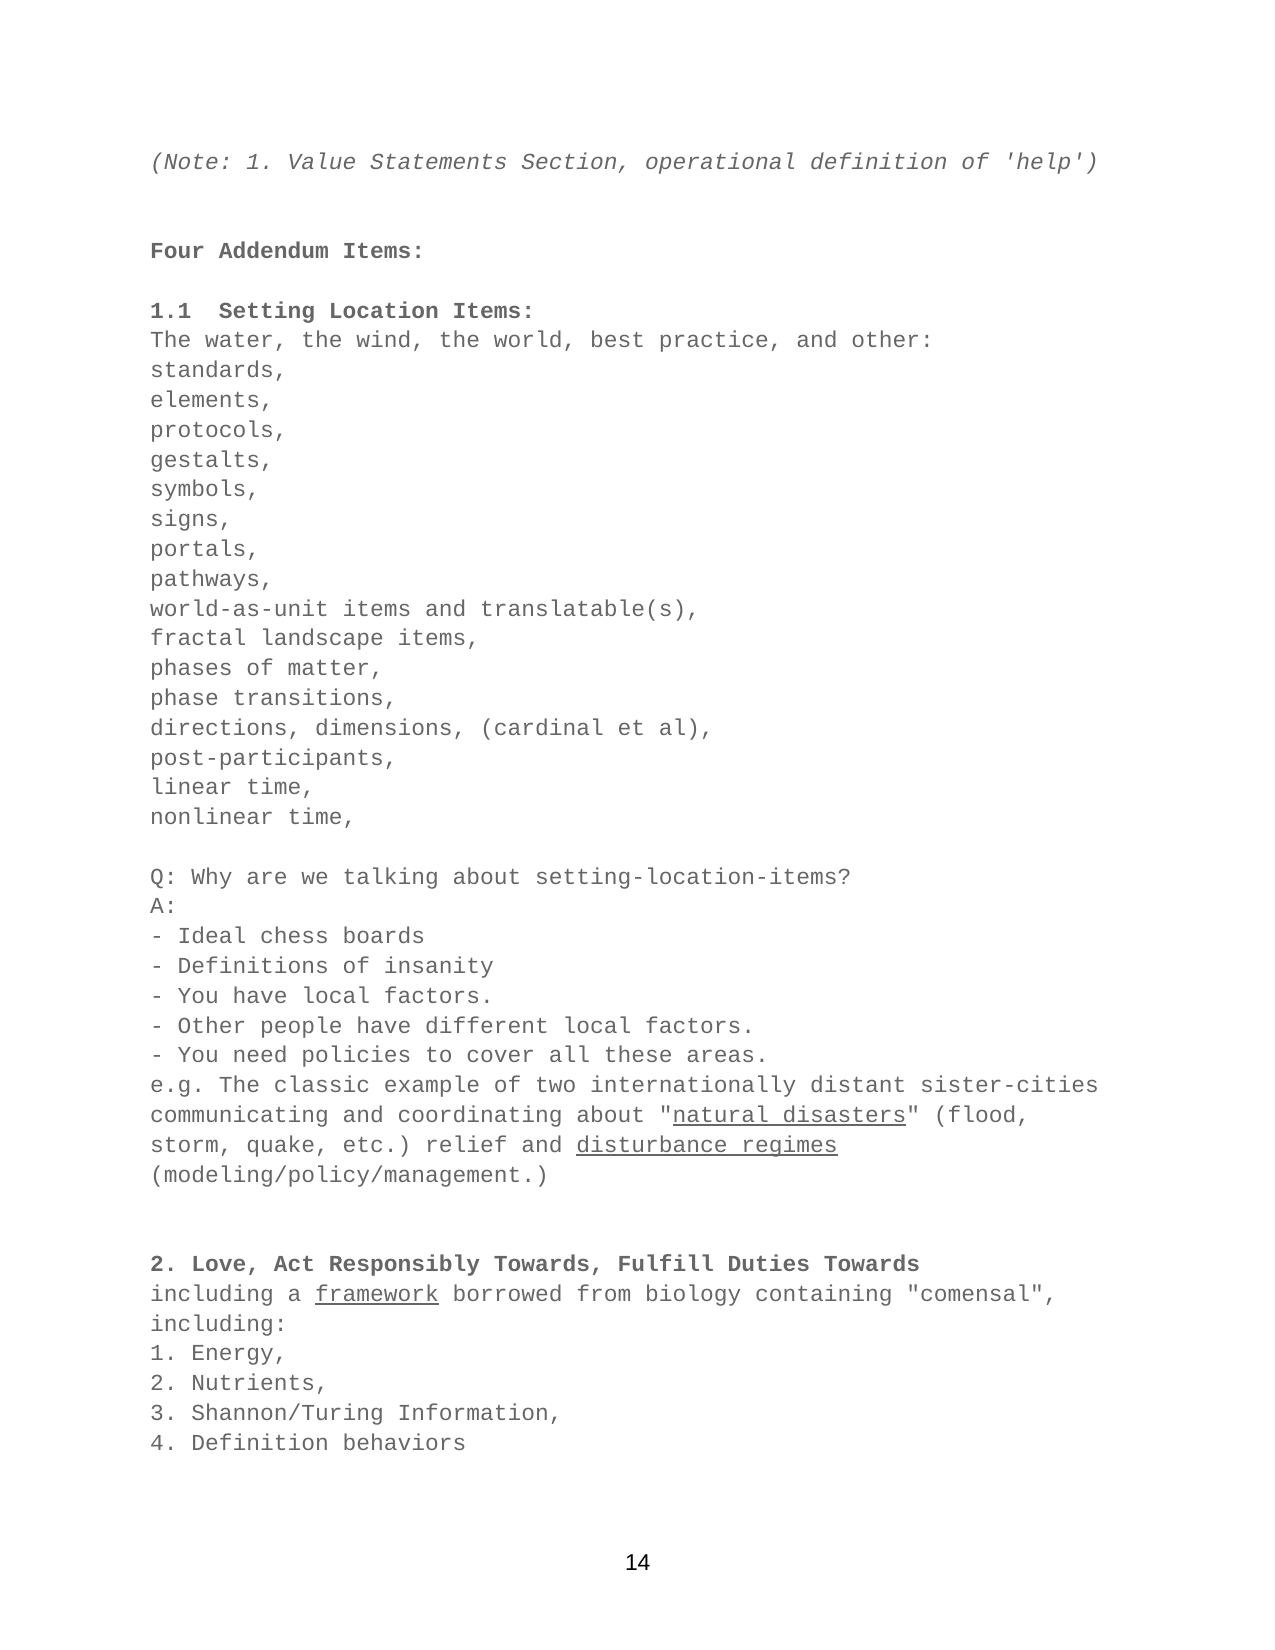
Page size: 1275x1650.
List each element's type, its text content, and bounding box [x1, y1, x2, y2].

text Four Addendum Items: [150, 239, 1125, 265]
text signs, [150, 507, 1125, 533]
text fractal landscape items, [150, 627, 1125, 653]
text - You have local factors. [150, 984, 1125, 1010]
text phases of matter, [150, 656, 1125, 682]
text - Other people have different local factors. [150, 1014, 1125, 1040]
text 3. Shannon/Turing Information, [150, 1401, 1125, 1427]
text - Definitions of insanity [150, 954, 1125, 980]
text The water, the wind, the world, best practice, and other: [150, 329, 1125, 355]
text nonlinear time, [150, 805, 1125, 831]
text A: [150, 895, 1125, 921]
text including a framework borrowed from biology containing "comensal", [150, 1282, 1125, 1308]
text symbols, [150, 478, 1125, 504]
text post-participants, [150, 746, 1125, 772]
text gestalts, [150, 448, 1125, 474]
text Q: Why are we talking about setting-location-items? [150, 865, 1125, 891]
text 1. Energy, [150, 1342, 1125, 1368]
text elements, [150, 388, 1125, 414]
text including: [150, 1312, 1125, 1338]
text e.g. The classic example of two internationally distant sister-cities communicating and coordinating about "natural disasters" (flood, storm, quake, etc.) relief and disturbance regimes (modeling/policy/management.) [150, 1073, 1125, 1189]
text 4. Definition behaviors [150, 1431, 1125, 1457]
text world-as-unit items and translatable(s), [150, 597, 1125, 623]
text 2. Love, Act Responsibly Towards, Fulfill Duties Towards [150, 1252, 1125, 1278]
text 1.1 Setting Location Items: [150, 299, 1125, 325]
text directions, dimensions, (cardinal et al), [150, 716, 1125, 742]
text (Note: 1. Value Statements Section, operational definition of 'help') [150, 150, 1125, 176]
text - You need policies to cover all these areas. [150, 1044, 1125, 1070]
text standards, [150, 358, 1125, 384]
text phase transitions, [150, 686, 1125, 712]
text protocols, [150, 418, 1125, 444]
text 2. Nutrients, [150, 1371, 1125, 1397]
text pathways, [150, 567, 1125, 593]
text linear time, [150, 776, 1125, 802]
text - Ideal chess boards [150, 924, 1125, 951]
text portals, [150, 537, 1125, 563]
